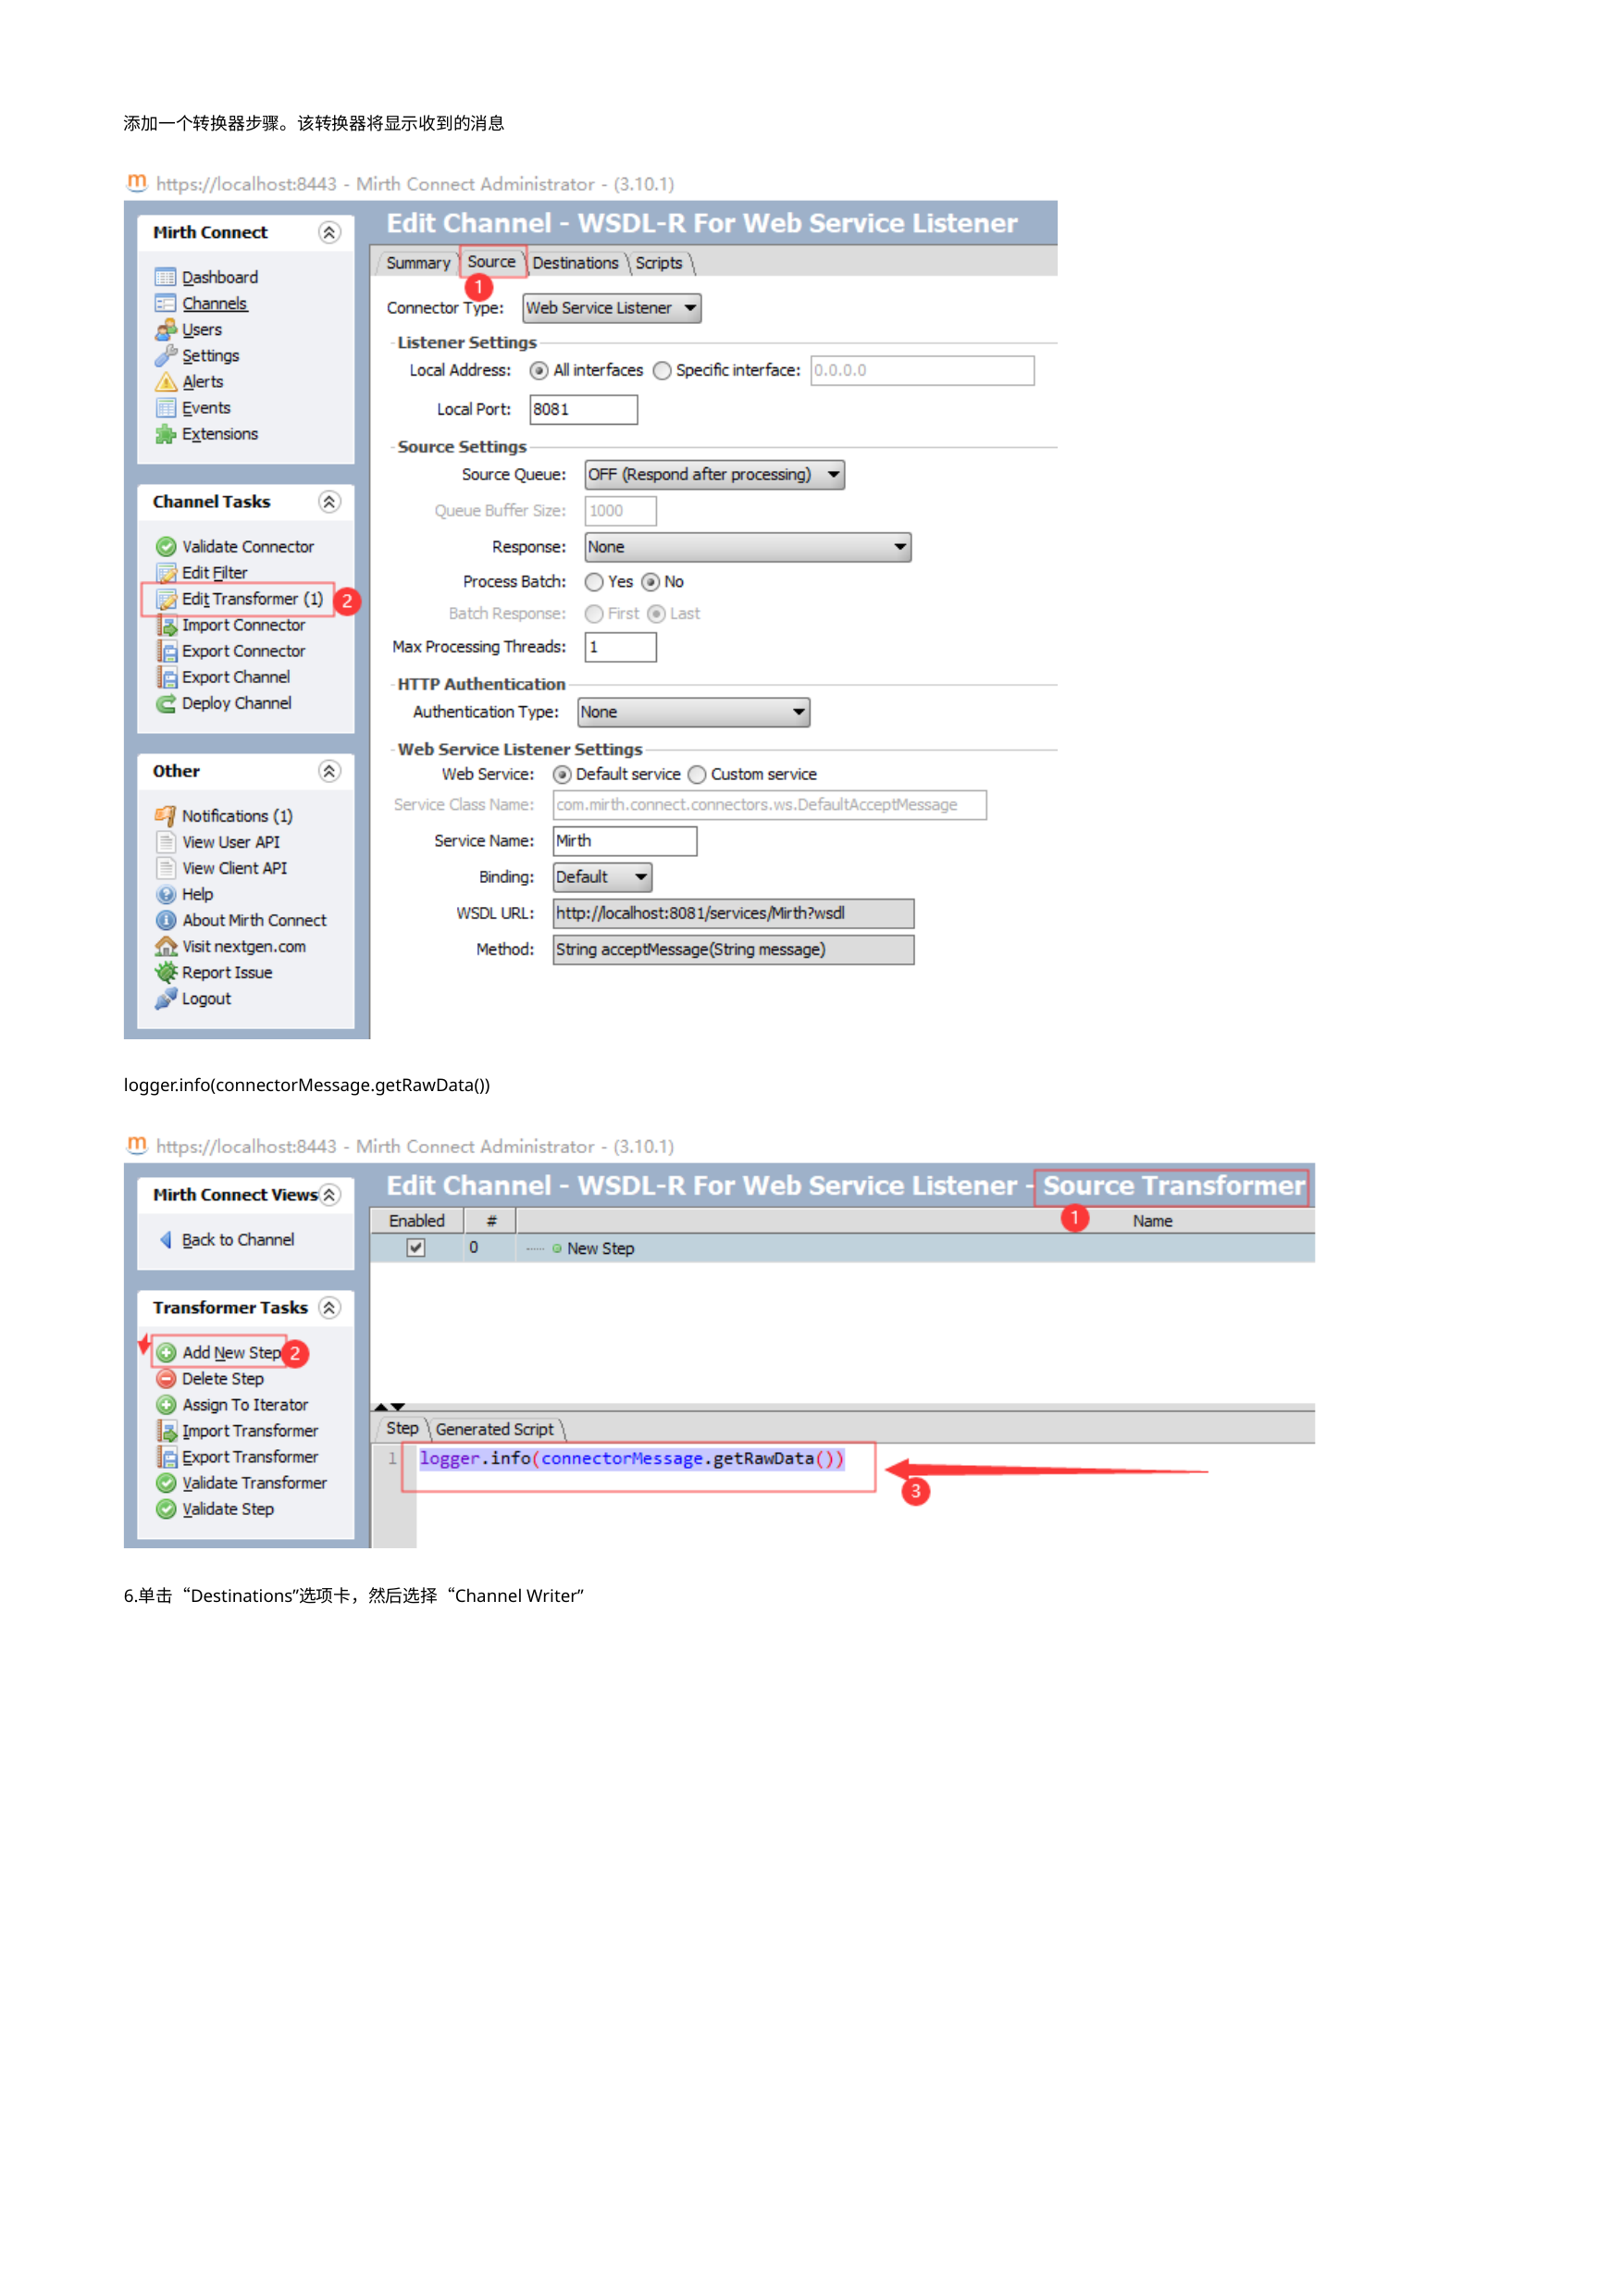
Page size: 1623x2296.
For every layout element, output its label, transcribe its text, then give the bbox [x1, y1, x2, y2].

picture [123, 1130, 1316, 1548]
text 添加一个转换器步骤。该转换器将显示收到的消息 [124, 109, 1499, 134]
picture [123, 168, 1059, 1039]
text 6.单击“Destinations”选项卡，然后选择“Channel Writer” [124, 1582, 1499, 1607]
text logger.info(connectorMessage.getRawData()) [124, 1073, 1499, 1097]
